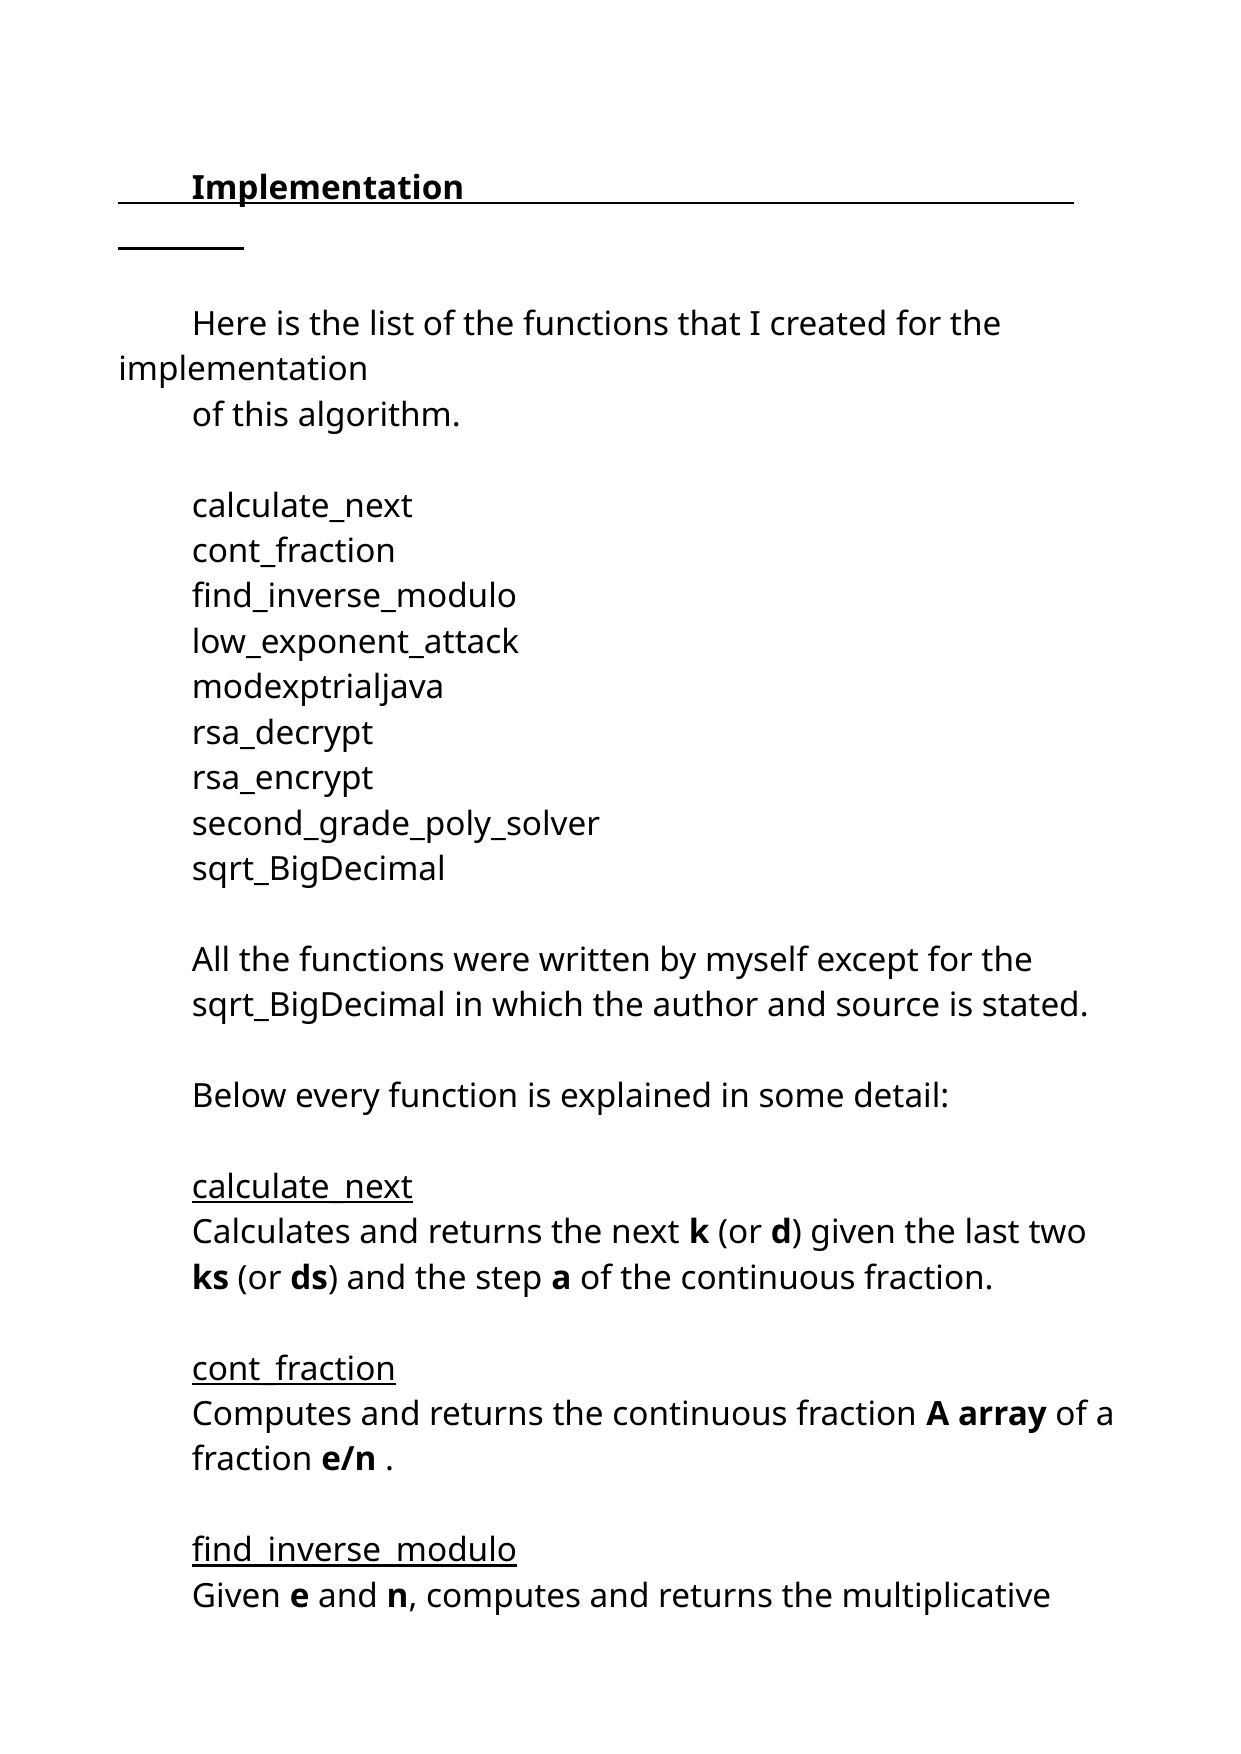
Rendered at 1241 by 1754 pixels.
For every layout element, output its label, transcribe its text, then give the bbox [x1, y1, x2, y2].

text cont_fraction [192, 1344, 1122, 1390]
text Given e and n, computes and returns the multiplicative [192, 1571, 1122, 1617]
text calculate_next [192, 1163, 1122, 1208]
text low_exponent_attack [192, 618, 1122, 663]
text find_inverse_modulo [192, 1526, 1122, 1571]
text rsa_encrypt [192, 754, 1122, 799]
text second_grade_poly_solver [192, 799, 1122, 845]
text find_inverse_modulo [192, 572, 1122, 618]
text sqrt_BigDecimal [192, 845, 1122, 890]
text Computes and returns the continuous fraction A array of a fraction e/n . [192, 1390, 1122, 1481]
text Here is the list of the functions that I created for the implementation [118, 300, 1122, 391]
text Calculates and returns the next k (or d) given the last two ks (or ds) and the step a of the continuous fraction. [192, 1208, 1122, 1299]
text calculate_next [192, 481, 1122, 527]
text modexptrialjava [192, 663, 1122, 708]
text of this algorithm. [192, 391, 1122, 436]
text Implementation [118, 163, 1122, 254]
text All the functions were written by myself except for the sqrt_BigDecimal in which the author and source is stated. [192, 936, 1122, 1026]
text cont_fraction [192, 527, 1122, 572]
text Below every function is explained in some detail: [192, 1072, 1122, 1117]
text rsa_decrypt [192, 708, 1122, 754]
